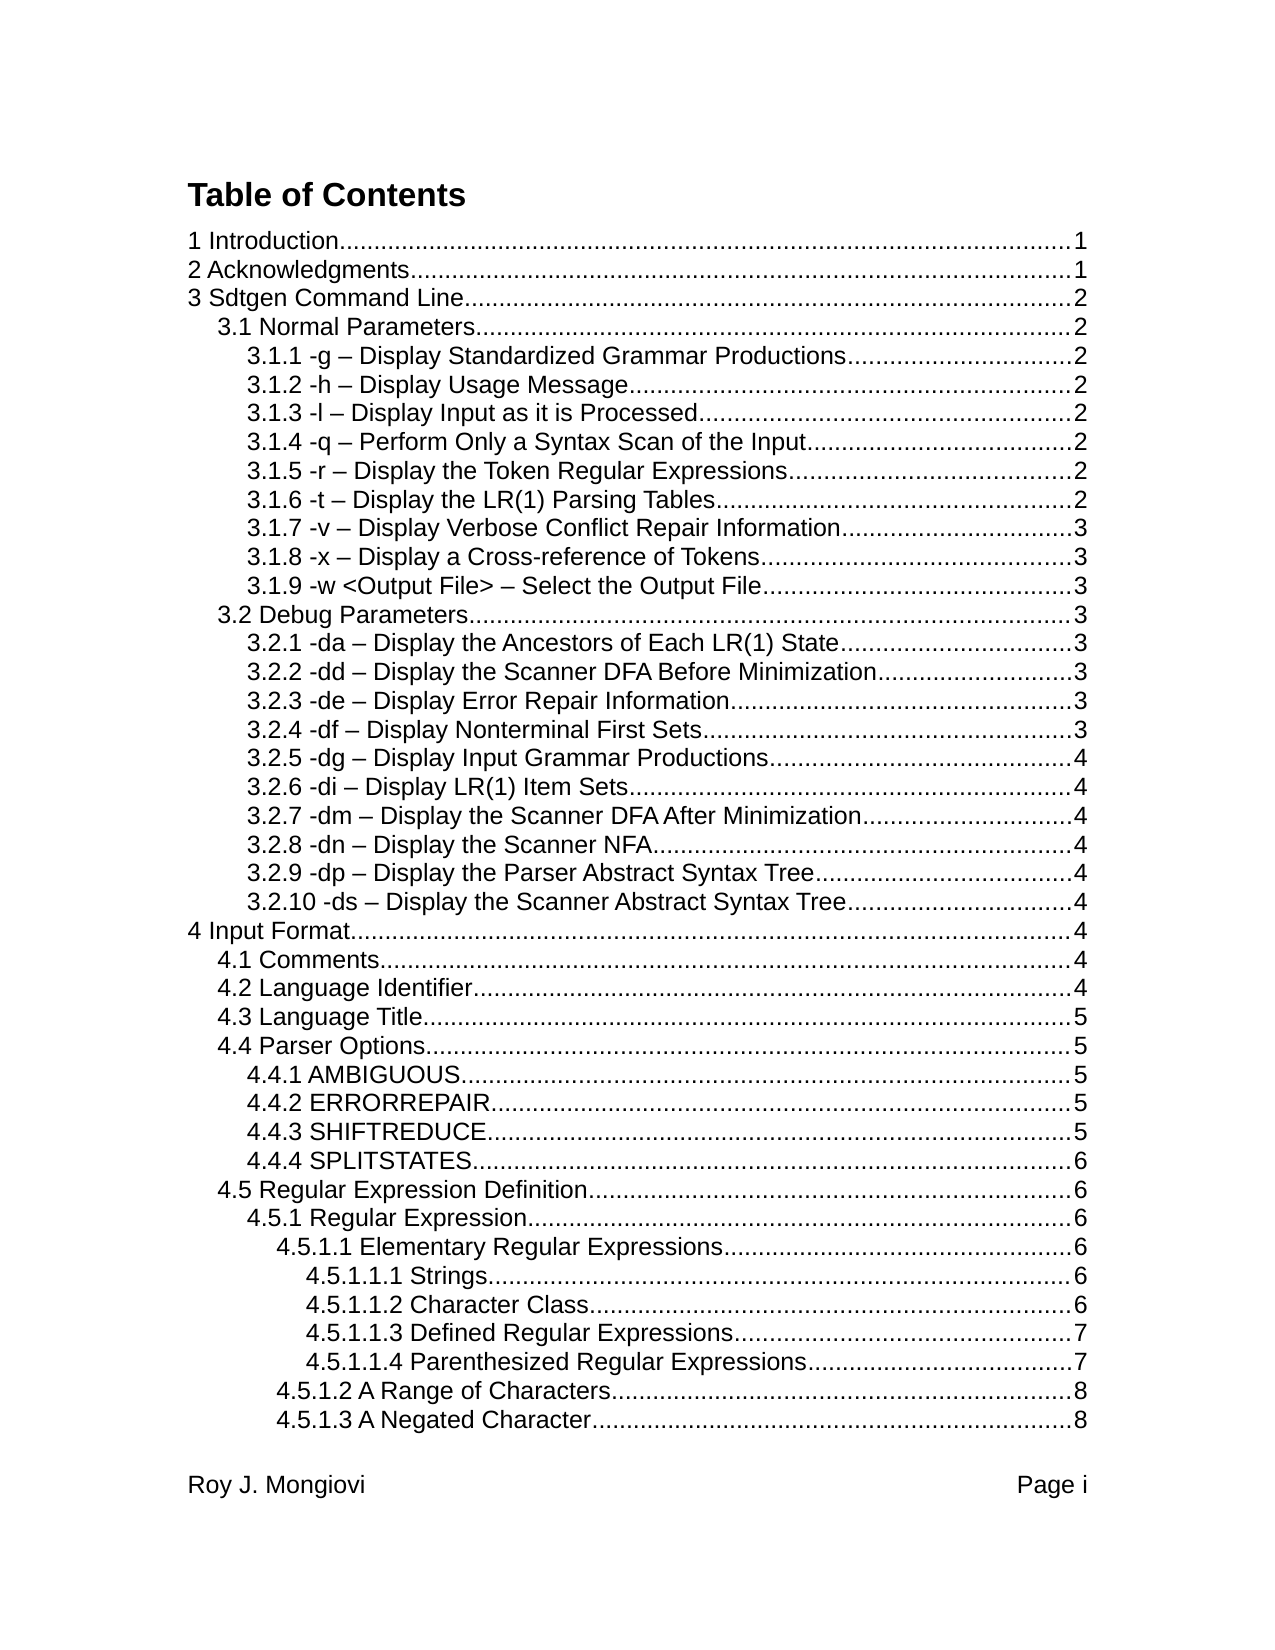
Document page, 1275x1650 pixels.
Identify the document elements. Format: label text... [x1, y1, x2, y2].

text 3.2.7 -dm – Display the Scanner DFA After Minimization 4 [247, 801, 1087, 830]
text 4.4.1 AMBIGUOUS 5 [247, 1060, 1087, 1088]
text 4.4.2 ERRORREPAIR 5 [247, 1088, 1087, 1117]
text 3.1.6 -t – Display the LR(1) Parsing Tables 2 [247, 485, 1087, 513]
text 3 Sdtgen Command Line 2 [187, 283, 1087, 312]
text 3.2.2 -dd – Display the Scanner DFA Before Minimization 3 [247, 657, 1087, 686]
text 4.5.1.1.3 Defined Regular Expressions 7 [306, 1318, 1087, 1347]
text 4.5.1.1 Elementary Regular Expressions 6 [276, 1232, 1087, 1261]
text 4.4 Parser Options 5 [217, 1031, 1087, 1060]
text 1 Introduction 1 [187, 226, 1087, 255]
text 4.5.1.1.1 Strings 6 [306, 1261, 1087, 1290]
text 3.1.2 -h – Display Usage Message 2 [247, 370, 1087, 398]
text 4.5.1.2 A Range of Characters 8 [276, 1376, 1087, 1405]
text 3.1.4 -q – Perform Only a Syntax Scan of the Input 2 [247, 427, 1087, 456]
text 3.2.8 -dn – Display the Scanner NFA 4 [247, 830, 1087, 858]
text 3.1.1 -g – Display Standardized Grammar Productions 2 [247, 341, 1087, 370]
text 3.2.9 -dp – Display the Parser Abstract Syntax Tree 4 [247, 858, 1087, 887]
text 4.5.1.1.2 Character Class 6 [306, 1290, 1087, 1318]
text 3.1.7 -v – Display Verbose Conflict Repair Information 3 [247, 513, 1087, 542]
text 3.2.10 -ds – Display the Scanner Abstract Syntax Tree 4 [247, 887, 1087, 916]
text 4.4.3 SHIFTREDUCE 5 [247, 1117, 1087, 1146]
text 3.2.4 -df – Display Nonterminal First Sets 3 [247, 715, 1087, 743]
text 4.4.4 SPLITSTATES 6 [247, 1146, 1087, 1175]
text 3.2.5 -dg – Display Input Grammar Productions 4 [247, 743, 1087, 772]
text 3.2 Debug Parameters 3 [217, 600, 1087, 628]
text 3.1.9 -w <Output File> – Select the Output File 3 [247, 571, 1087, 600]
text 3.2.6 -di – Display LR(1) Item Sets 4 [247, 772, 1087, 801]
text 4.5.1 Regular Expression 6 [247, 1203, 1087, 1232]
text 4 Input Format 4 [187, 916, 1087, 945]
text 4.1 Comments 4 [217, 945, 1087, 973]
text 3.1.3 -l – Display Input as it is Processed 2 [247, 398, 1087, 427]
text 4.5.1.3 A Negated Character 8 [276, 1405, 1087, 1433]
text 3.2.3 -de – Display Error Repair Information 3 [247, 686, 1087, 715]
text 4.2 Language Identifier 4 [217, 973, 1087, 1002]
text 3.1 Normal Parameters 2 [217, 312, 1087, 341]
text 3.1.8 -x – Display a Cross-reference of Tokens 3 [247, 542, 1087, 571]
text 4.3 Language Title 5 [217, 1002, 1087, 1031]
text 3.1.5 -r – Display the Token Regular Expressions 2 [247, 456, 1087, 485]
text 2 Acknowledgments 1 [187, 255, 1087, 283]
subtitle Table of Contents [187, 175, 1087, 213]
text 3.2.1 -da – Display the Ancestors of Each LR(1) State 3 [247, 628, 1087, 657]
text 4.5 Regular Expression Definition 6 [217, 1175, 1087, 1203]
text 4.5.1.1.4 Parenthesized Regular Expressions 7 [306, 1347, 1087, 1376]
